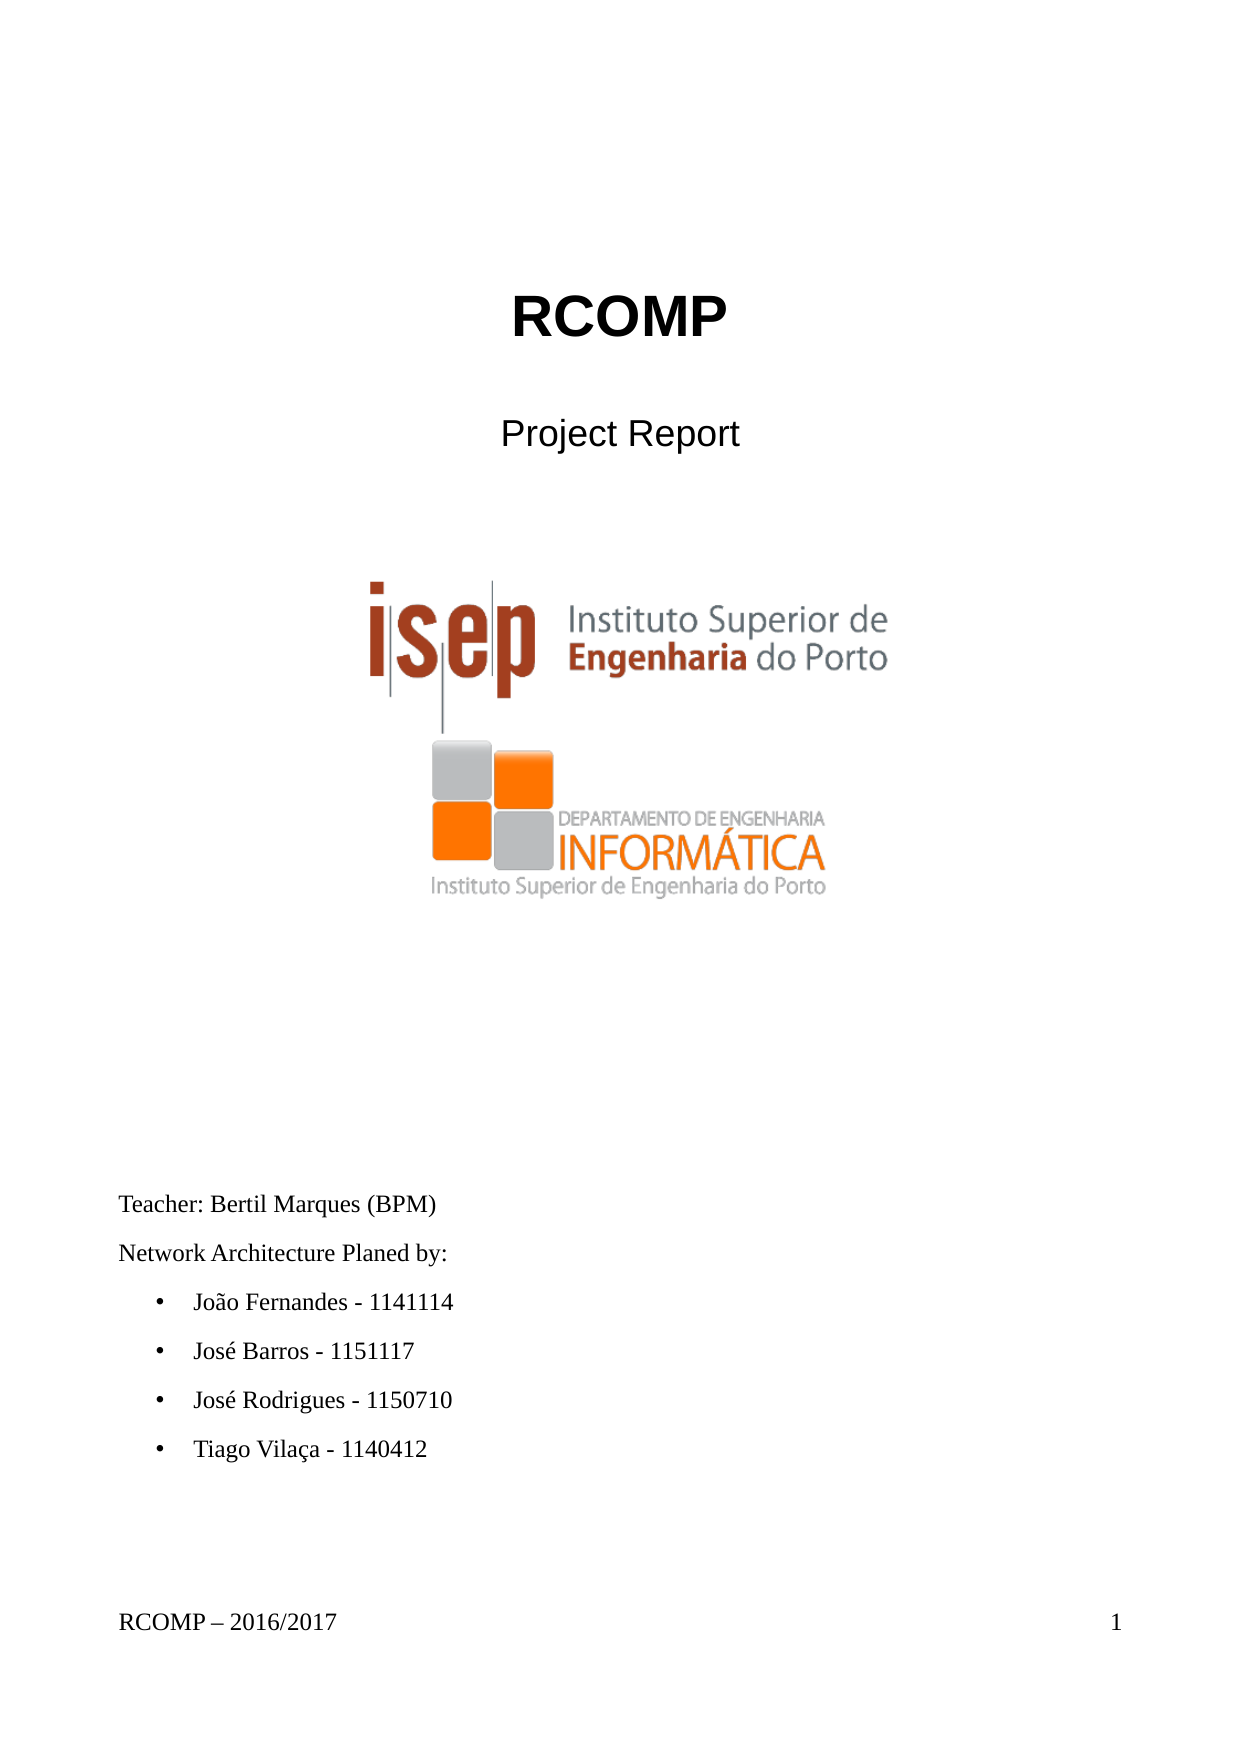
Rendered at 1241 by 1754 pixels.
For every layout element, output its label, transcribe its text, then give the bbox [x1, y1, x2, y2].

list José Barros - 1151117 [156, 1336, 1122, 1365]
subtitle Project Report [118, 411, 1122, 454]
text Network Architecture Planed by: [118, 1238, 1122, 1267]
title RCOMP [118, 282, 1122, 349]
list João Fernandes - 1141114 [156, 1287, 1122, 1316]
text Teacher: Bertil Marques (BPM) [118, 1189, 1122, 1218]
picture [304, 533, 956, 939]
list José Rodrigues - 1150710 [156, 1385, 1122, 1414]
list Tiago Vilaça - 1140412 [156, 1434, 1122, 1463]
